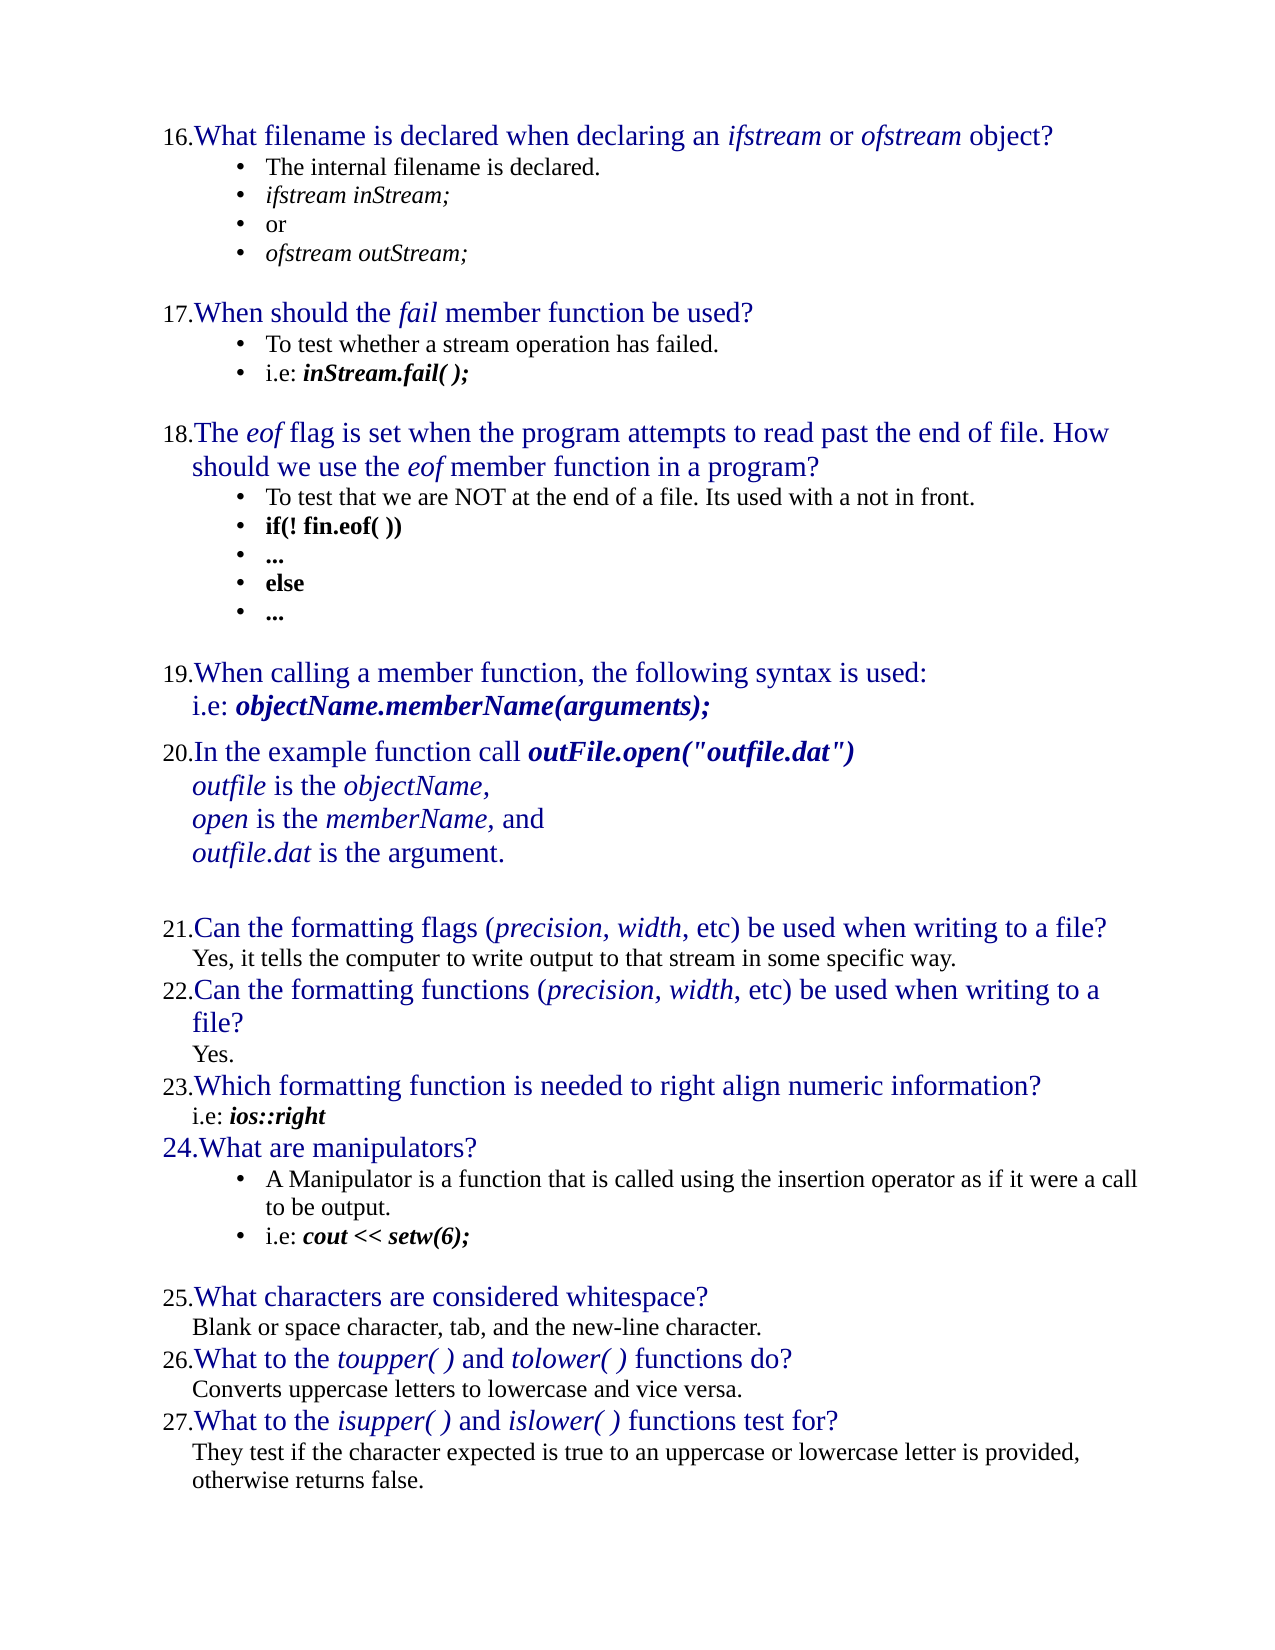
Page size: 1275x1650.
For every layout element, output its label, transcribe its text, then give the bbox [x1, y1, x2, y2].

list ifstream inStream; [236, 180, 1157, 209]
list ... [236, 540, 1157, 568]
list else [236, 568, 1157, 597]
list What are manipulators? [162, 1130, 1157, 1164]
list The eof flag is set when the program attempts to read past the end of file. How should we use the eof member function in a program? [162, 415, 1157, 482]
list if(! fin.eof( )) [236, 511, 1157, 540]
list Can the formatting functions (precision, width, etc) be used when writing to a file? Yes. [162, 972, 1157, 1068]
list A Manipulator is a function that is called using the insertion operator as if it were a call to be output. [236, 1164, 1157, 1221]
list Can the formatting flags (precision, width, etc) be used when writing to a file? Yes, it tells the computer to write output to that stream in some specific way. [162, 910, 1157, 972]
list or [236, 209, 1157, 238]
list What filename is declared when declaring an ifstream or ofstream object? [162, 118, 1157, 152]
list To test that we are NOT at the end of a file. Its used with a not in front. [236, 482, 1157, 511]
list What characters are considered whitespace? Blank or space character, tab, and the new-line character. [162, 1279, 1157, 1341]
list Which formatting function is needed to right align numeric information? i.e: ios::right [162, 1068, 1157, 1130]
list In the example function call outFile.open("outfile.dat") outfile is the objectName, open is the memberName, and outfile.dat is the argument. [162, 734, 1157, 897]
list What to the isupper( ) and islower( ) functions test for? They test if the character expected is true to an uppercase or lowercase letter is provided, otherwise returns false. [162, 1403, 1157, 1494]
list When should the fail member function be used? [162, 295, 1157, 329]
list ofstream outStream; [236, 238, 1157, 267]
list What to the toupper( ) and tolower( ) functions do? Converts uppercase letters to lowercase and vice versa. [162, 1341, 1157, 1403]
list i.e: cout << setw(6); [236, 1221, 1157, 1250]
list The internal filename is declared. [236, 152, 1157, 180]
list ... [236, 597, 1157, 626]
list When calling a member function, the following syntax is used: i.e: objectName.memberName(arguments); [162, 655, 1157, 722]
list i.e: inStream.fail( ); [236, 358, 1157, 386]
list To test whether a stream operation has failed. [236, 329, 1157, 358]
